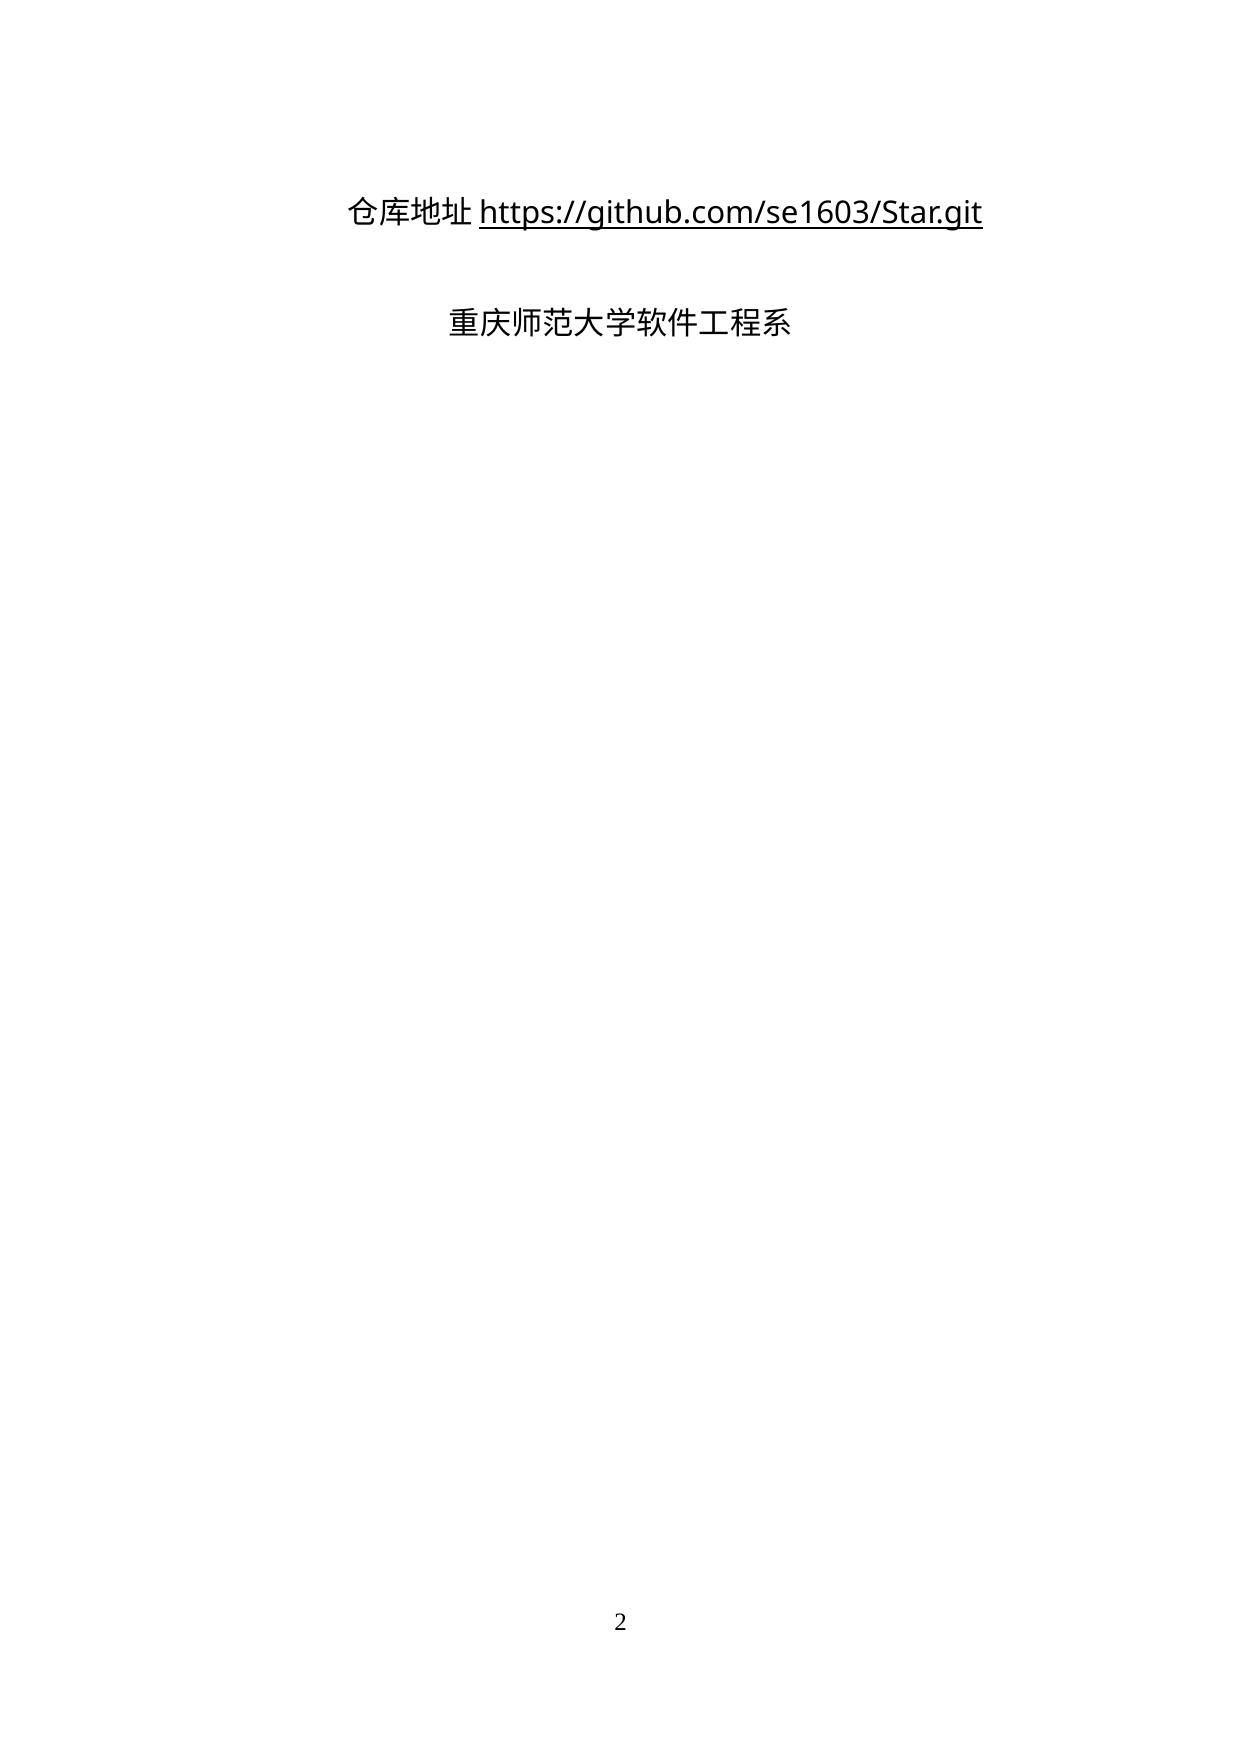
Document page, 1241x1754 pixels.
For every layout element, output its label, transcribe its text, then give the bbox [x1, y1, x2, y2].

text 重庆师范大学软件工程系 [118, 298, 1123, 343]
text 仓库地址https://github.com/se1603/Star.git [118, 188, 1123, 233]
